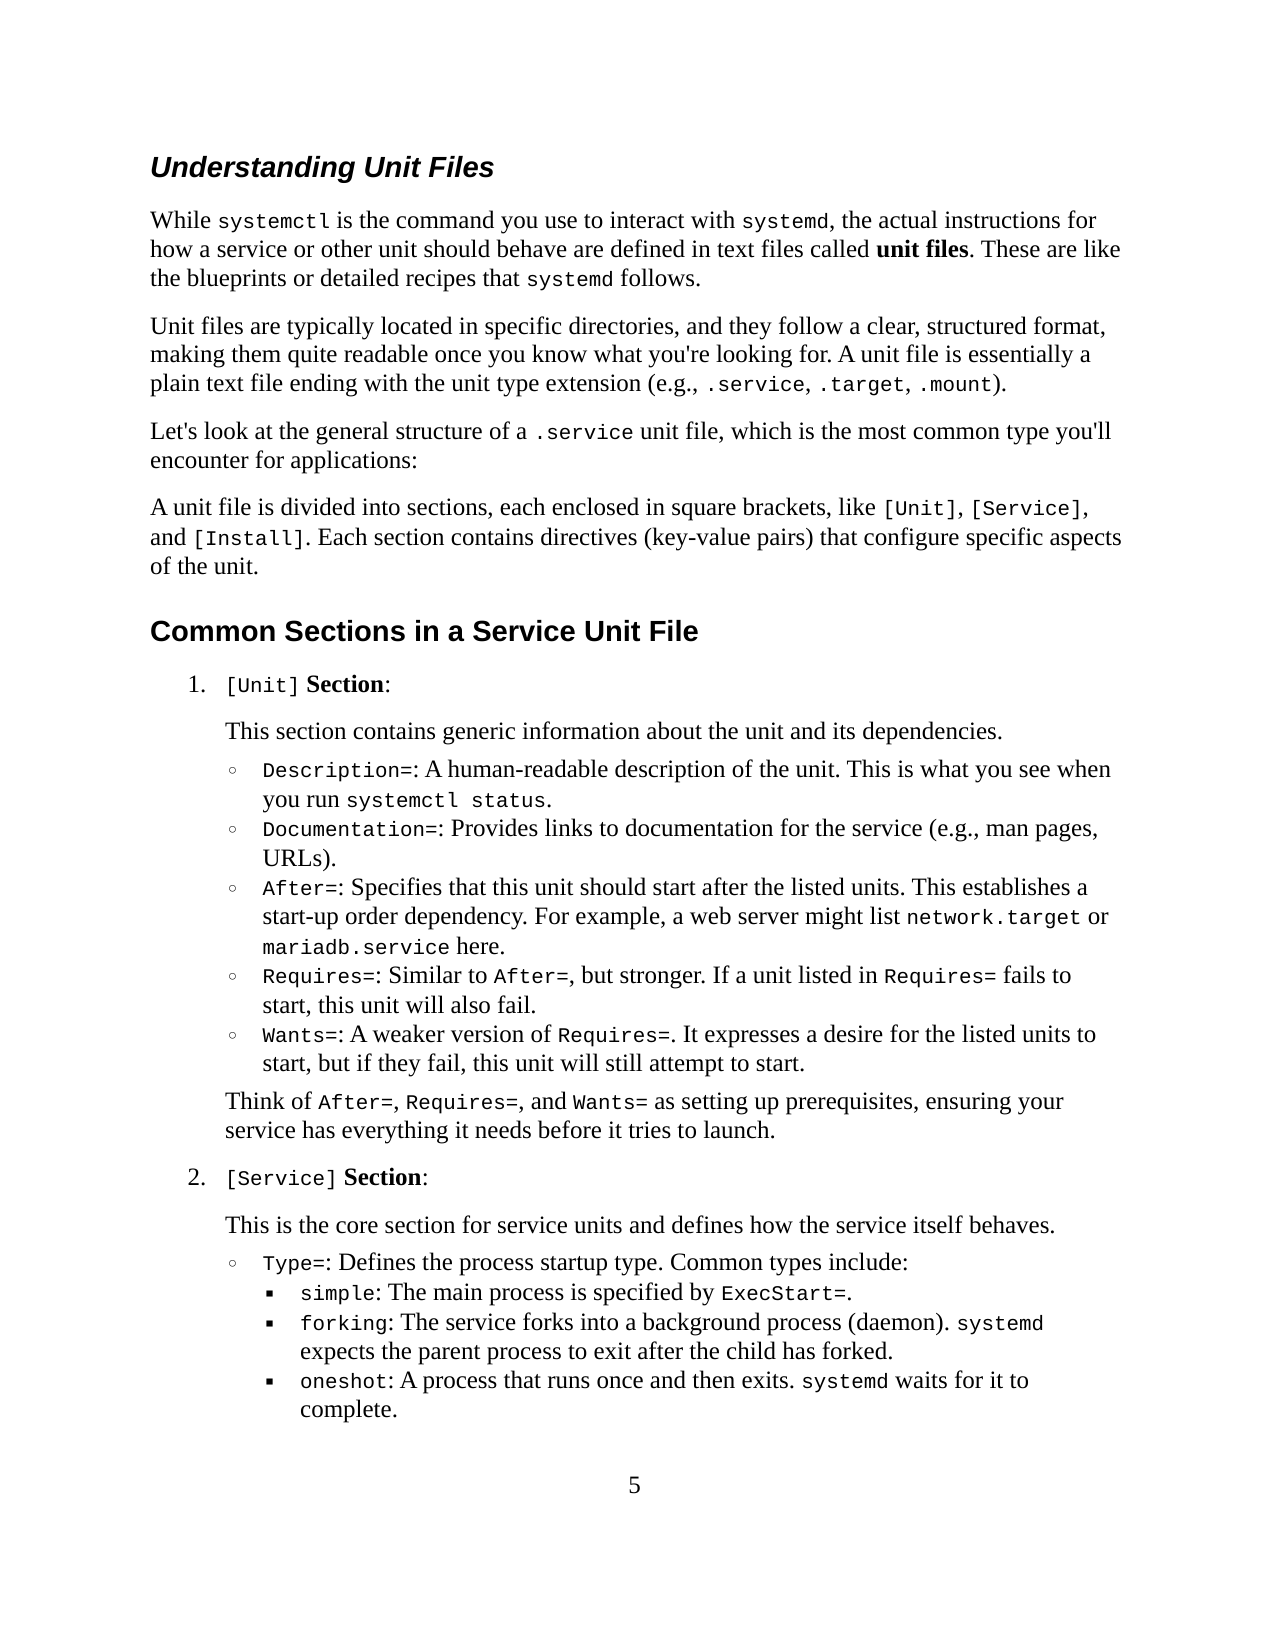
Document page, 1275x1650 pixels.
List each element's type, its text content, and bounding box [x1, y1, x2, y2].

list forking: The service forks into a background process (daemon). systemd expects the parent process to exit after the child has forked. [262, 1307, 1125, 1365]
list Documentation=: Provides links to documentation for the service (e.g., man pages, URLs). [225, 813, 1125, 872]
list Type=: Defines the process startup type. Common types include: [225, 1247, 1125, 1277]
list Requires=: Similar to After=, but stronger. If a unit listed in Requires= fails to start, this unit will also fail. [225, 960, 1125, 1019]
list Think of After=, Requires=, and Wants= as setting up prerequisites, ensuring your service has everything it needs before it tries to launch. [187, 1086, 1125, 1144]
text Let's look at the general structure of a .service unit file, which is the most common type you'll encounter for applications: [150, 416, 1125, 474]
text Unit files are typically located in specific directories, and they follow a clear, structured format, making them quite readable once you know what you're looking for. A unit file is essentially a plain text file ending with the unit type extension (e.g., .service, .target, .mount). [150, 311, 1125, 398]
list [Unit] Section: [187, 669, 1125, 698]
subtitle Common Sections in a Service Unit File [150, 614, 1125, 647]
list oneshot: A process that runs once and then exits. systemd waits for it to complete. [262, 1365, 1125, 1423]
list simple: The main process is specified by ExecStart=. [262, 1277, 1125, 1307]
subtitle Understanding Unit Files [150, 150, 1125, 183]
list Wants=: A weaker version of Requires=. It expresses a desire for the listed units to start, but if they fail, this unit will still attempt to start. [225, 1019, 1125, 1077]
list Description=: A human-readable description of the unit. This is what you see when you run systemctl status. [225, 754, 1125, 813]
list [Service] Section: [187, 1162, 1125, 1192]
text While systemctl is the command you use to interact with systemd, the actual instructions for how a service or other unit should behave are defined in text files called unit files. These are like the blueprints or detailed recipes that systemd follows. [150, 205, 1125, 293]
list This is the core section for service units and defines how the service itself behaves. [187, 1210, 1125, 1238]
list After=: Specifies that this unit should start after the listed units. This establishes a start-up order dependency. For example, a web server might list network.target or mariadb.service here. [225, 872, 1125, 960]
text A unit file is divided into sections, each enclosed in square brackets, like [Unit], [Service], and [Install]. Each section contains directives (key-value pairs) that configure specific aspects of the unit. [150, 492, 1125, 580]
list This section contains generic information about the unit and its dependencies. [187, 716, 1125, 745]
